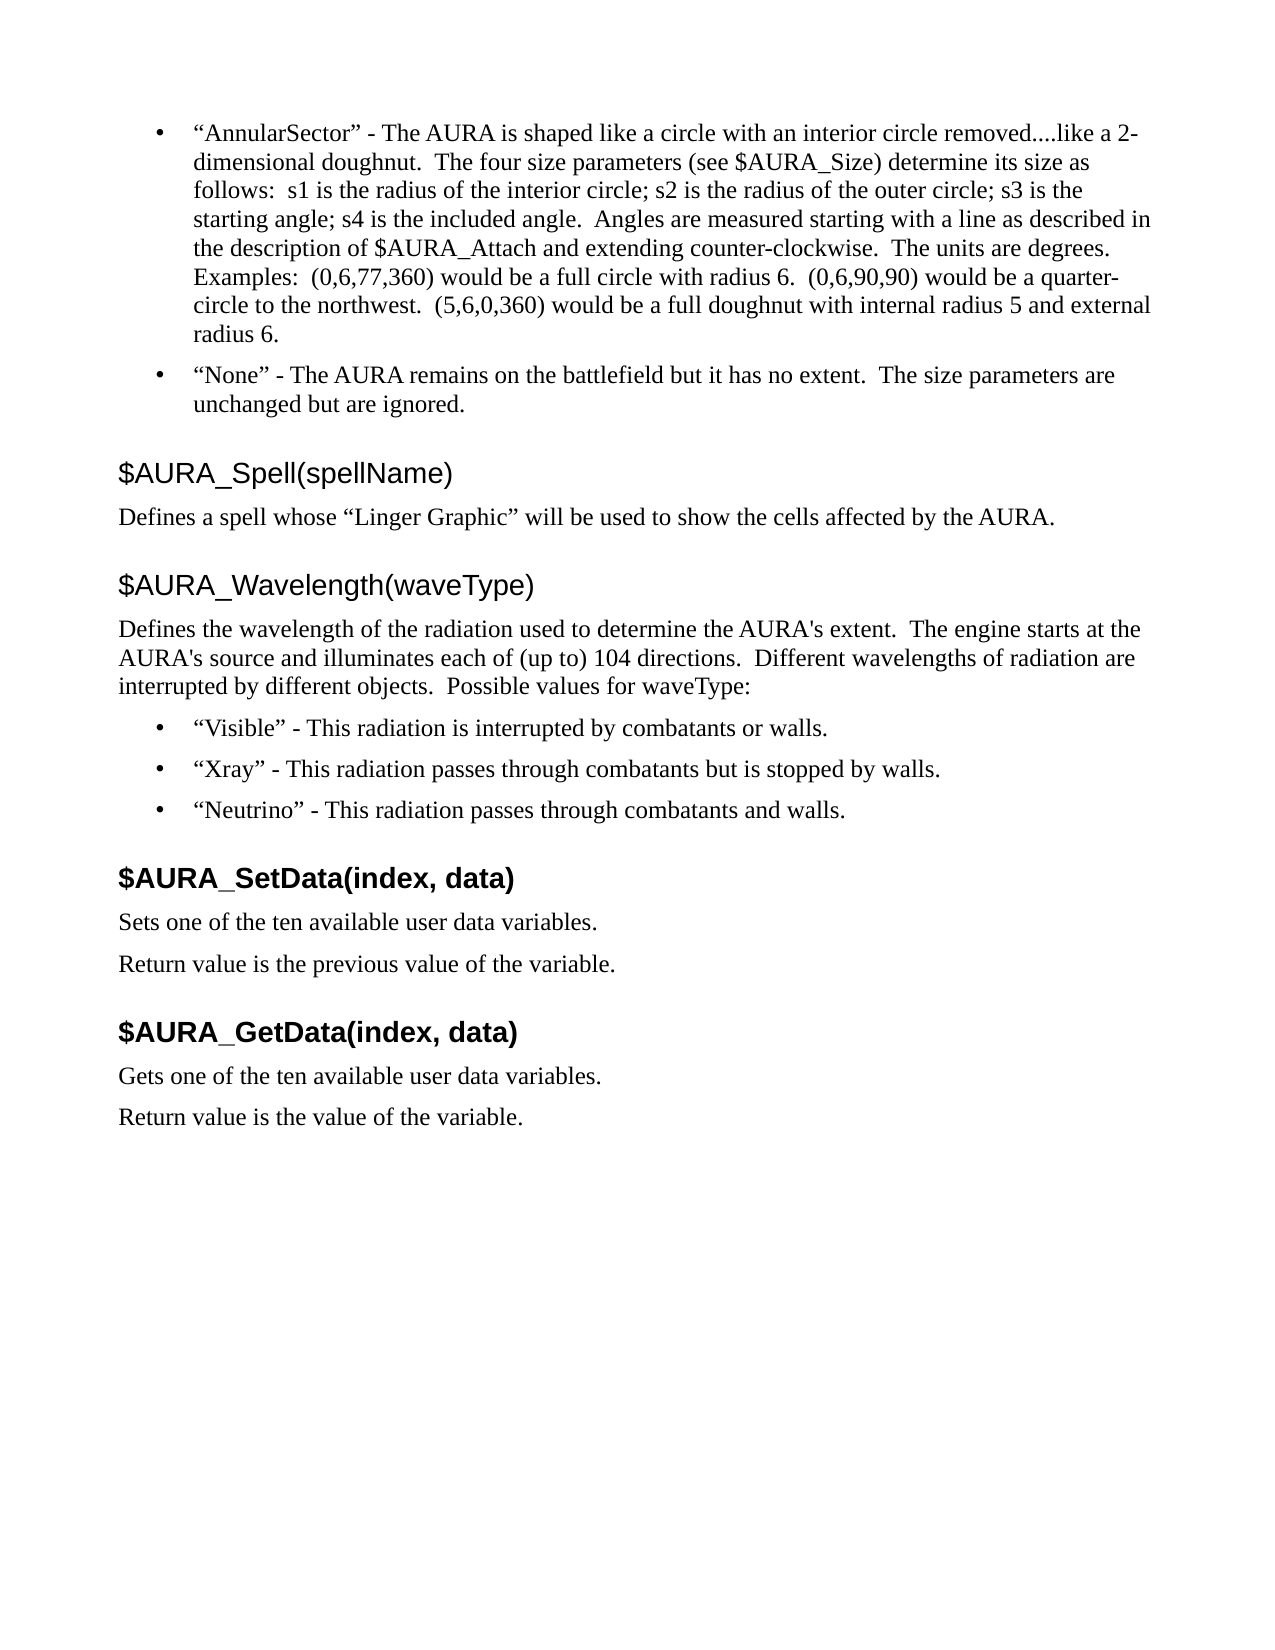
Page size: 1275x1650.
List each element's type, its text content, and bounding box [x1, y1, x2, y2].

subtitle $AURA_SetData(index, data) [118, 861, 1157, 895]
text Defines the wavelength of the radiation used to determine the AURA's extent. The engine starts at the AURA's source and illuminates each of (up to) 104 directions. Different wavelengths of radiation are interrupted by different objects. Possible values for waveType: [118, 614, 1157, 700]
list “AnnularSector” - The AURA is shaped like a circle with an interior circle removed....like a 2-dimensional doughnut. The four size parameters (see $AURA_Size) determine its size as follows: s1 is the radius of the interior circle; s2 is the radius of the outer circle; s3 is the starting angle; s4 is the included angle. Angles are measured starting with a line as described in the description of $AURA_Attach and extending counter-clockwise. The units are degrees. Examples: (0,6,77,360) would be a full circle with radius 6. (0,6,90,90) would be a quarter-circle to the northwest. (5,6,0,360) would be a full doughnut with internal radius 5 and external radius 6. [156, 118, 1157, 348]
text Return value is the value of the variable. [118, 1102, 1157, 1131]
text Return value is the previous value of the variable. [118, 949, 1157, 977]
list “Neutrino” - This radiation passes through combatants and walls. [156, 795, 1157, 824]
text Gets one of the ten available user data variables. [118, 1061, 1157, 1090]
text Sets one of the ten available user data variables. [118, 907, 1157, 936]
subtitle $AURA_GetData(index, data) [118, 1015, 1157, 1048]
list “Xray” - This radiation passes through combatants but is stopped by walls. [156, 754, 1157, 783]
text Defines a spell whose “Linger Graphic” will be used to show the cells affected by the AURA. [118, 502, 1157, 530]
subtitle $AURA_Wavelength(waveType) [118, 568, 1157, 601]
list “Visible” - This radiation is interrupted by combatants or walls. [156, 713, 1157, 741]
list “None” - The AURA remains on the battlefield but it has no extent. The size parameters are unchanged but are ignored. [156, 361, 1157, 418]
subtitle $AURA_Spell(spellName) [118, 456, 1157, 489]
